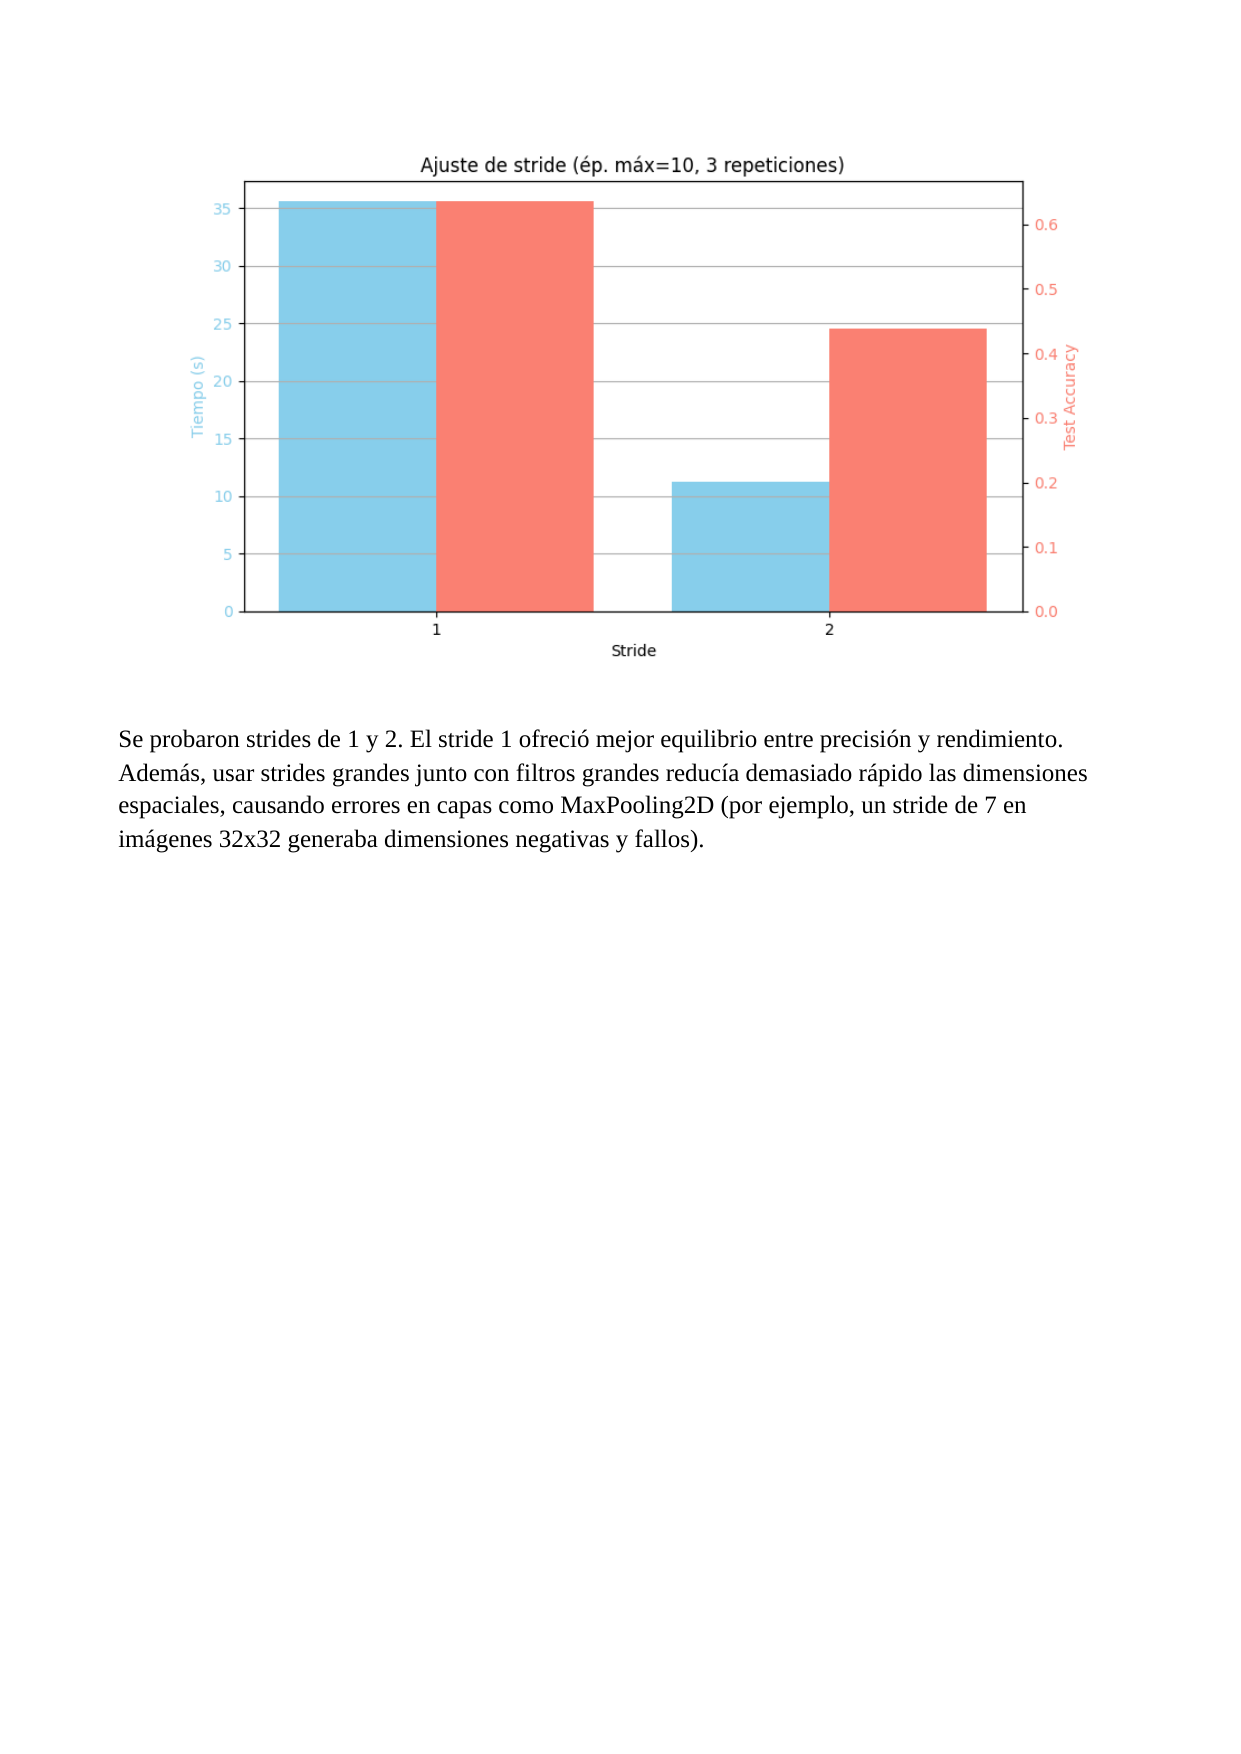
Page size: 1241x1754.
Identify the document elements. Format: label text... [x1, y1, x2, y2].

picture [118, 115, 1123, 673]
text Se probaron strides de 1 y 2. El stride 1 ofreció mejor equilibrio entre precisión y rendimiento. Además, usar strides grandes junto con filtros grandes reducía demasiado rápido las dimensiones espaciales, causando errores en capas como MaxPooling2D (por ejemplo, un stride de 7 en imágenes 32x32 generaba dimensiones negativas y fallos). [118, 724, 1122, 852]
